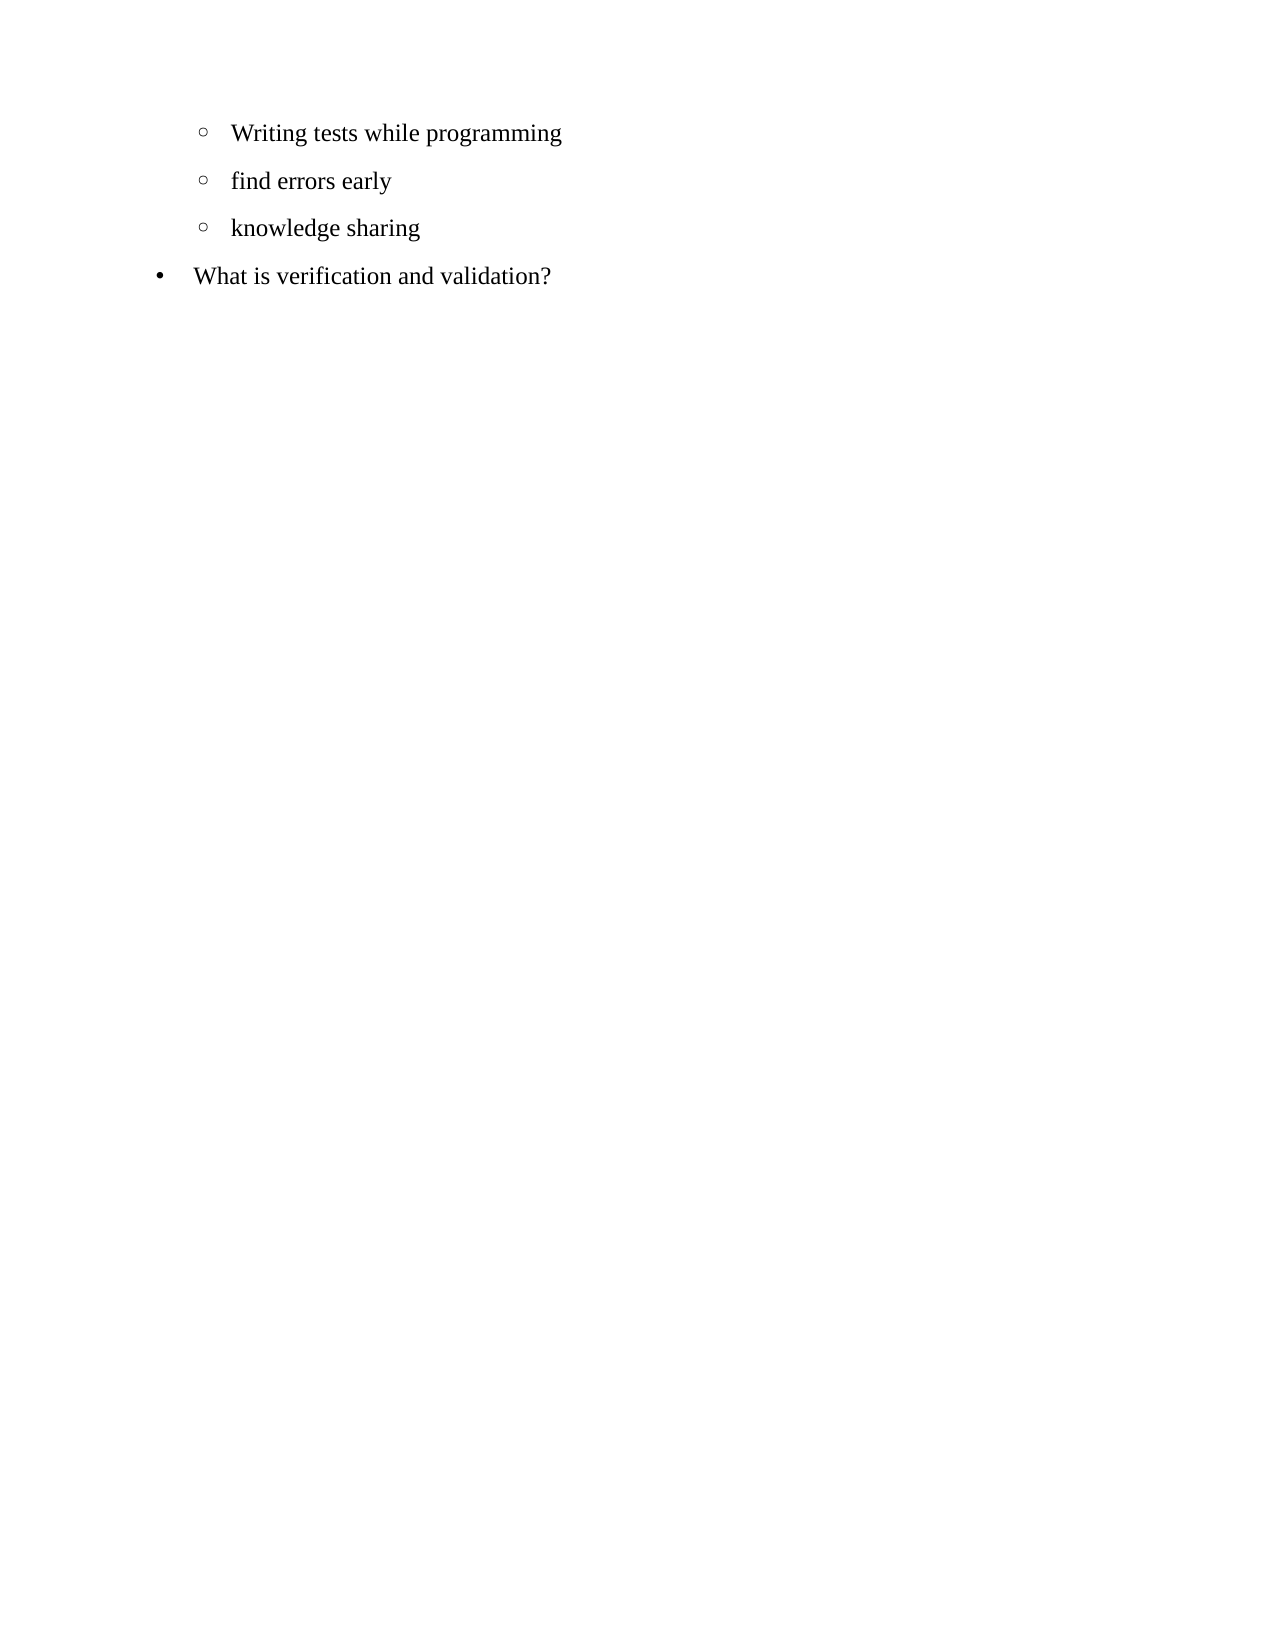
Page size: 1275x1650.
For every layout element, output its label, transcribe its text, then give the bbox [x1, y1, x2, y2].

list Writing tests while programming [193, 118, 1157, 147]
list What is verification and validation? [156, 261, 1157, 290]
list knowledge sharing [193, 213, 1157, 242]
list find errors early [193, 166, 1157, 194]
